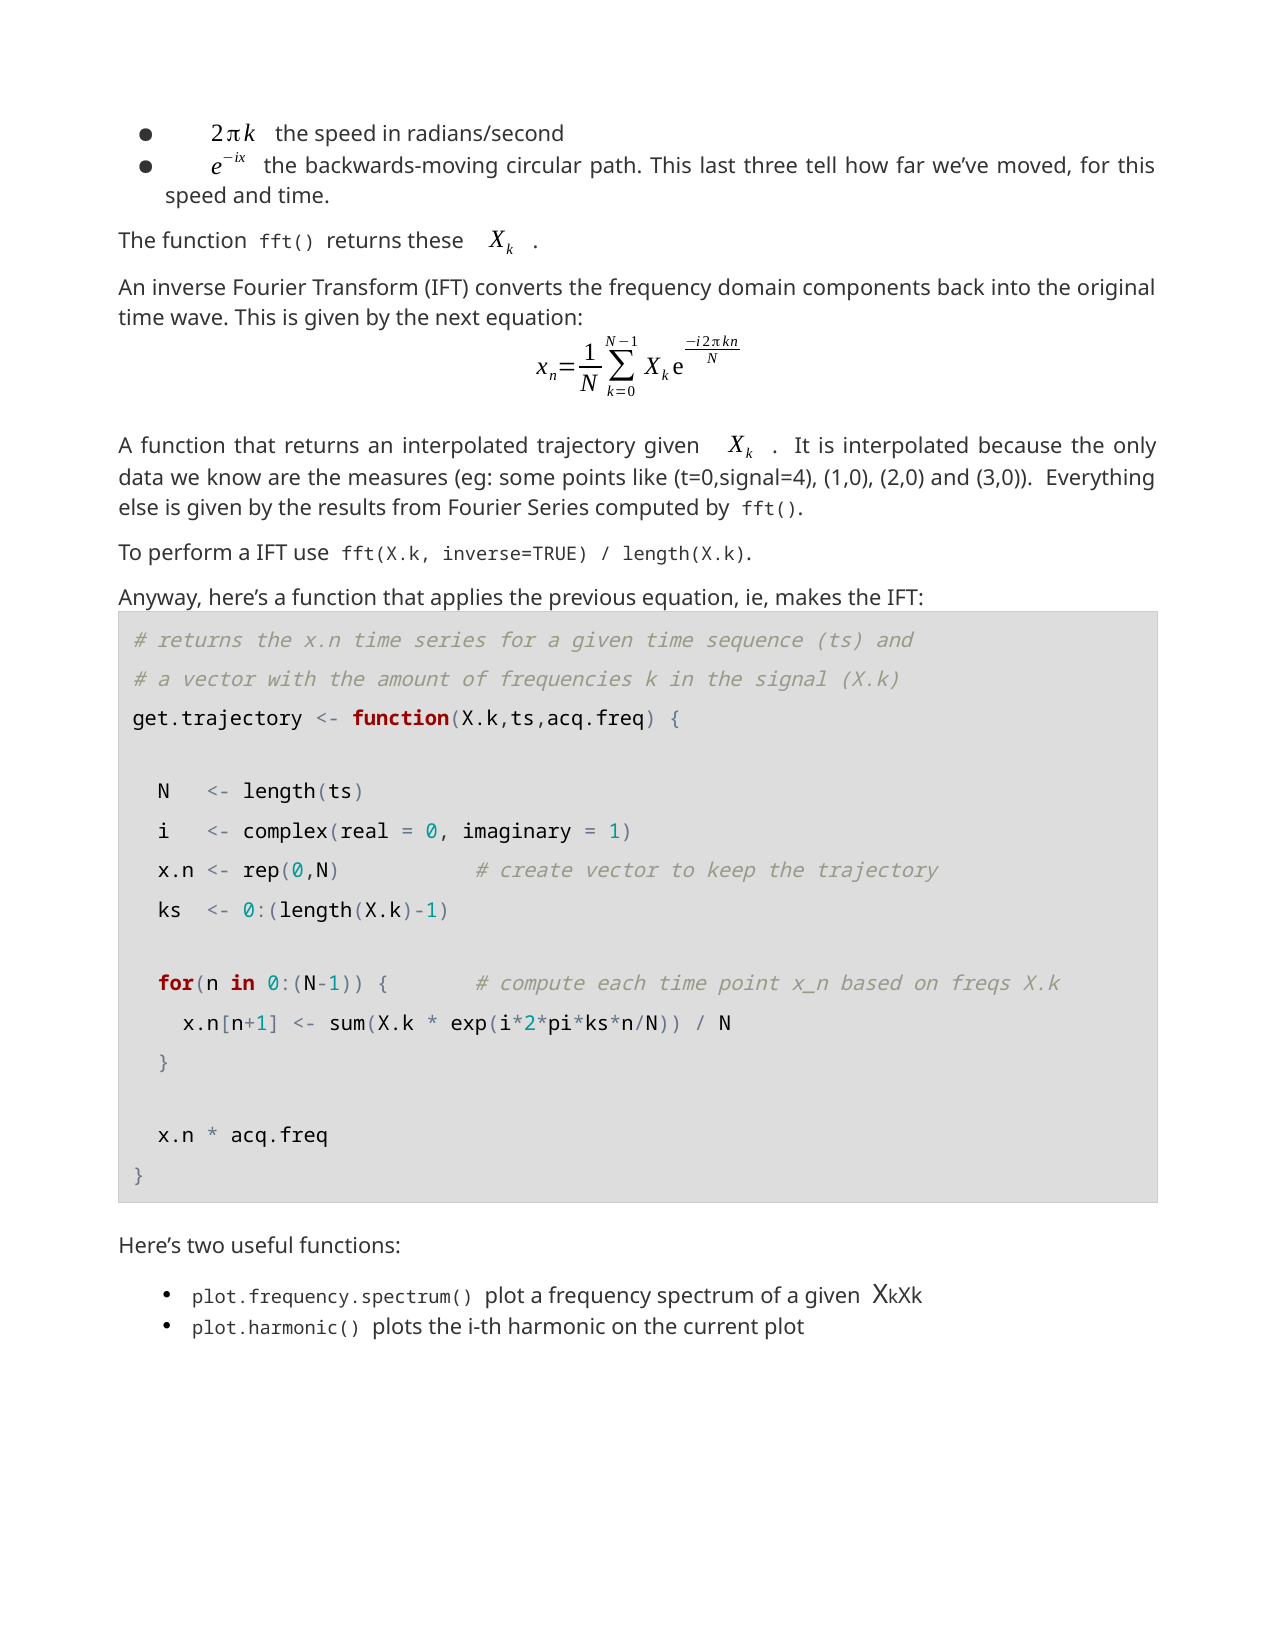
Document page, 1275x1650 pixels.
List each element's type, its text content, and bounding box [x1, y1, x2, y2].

list plot.frequency.spectrum() plot a frequency spectrum of a given XkXk [162, 1275, 1157, 1311]
list plot.harmonic() plots the i-th harmonic on the current plot [162, 1311, 1157, 1341]
text To perform a IFT use fft(X.k, inverse=TRUE) / length(X.k). [118, 537, 1157, 566]
text The function fft() returns these . [118, 225, 1157, 257]
text Anyway, here’s a function that applies the previous equation, ie, makes the IFT: [118, 581, 1157, 611]
list the backwards-moving circular path. This last three tell how far we’ve moved, for this speed and time. [137, 148, 1157, 210]
text Here’s two useful functions: [118, 1229, 1157, 1259]
list the speed in radians/second [137, 118, 1157, 148]
text A function that returns an interpolated trajectory given . It is interpolated because the only data we know are the measures (eg: some points like (t=0,signal=4), (1,0), (2,0) and (3,0)). Everything else is given by the results from Fourier Series computed by fft(). [118, 429, 1157, 522]
text An inverse Fourier Transform (IFT) converts the frequency domain components back into the original time wave. This is given by the next equation: [118, 272, 1157, 332]
text # returns the x.n time series for a given time sequence (ts) and # a vector with the amount of frequencies k in the signal (X.k) get.trajectory <- function(X.k,ts,acq.freq) { N <- length(ts) i <- complex(real = 0, imaginary = 1) x.n <- rep(0,N) # create vector to keep the trajectory ks <- 0:(length(X.k)-1) for(n in 0:(N-1)) { # compute each time point x_n based on freqs X.k x.n[n+1] <- sum(X.k * exp(i*2*pi*ks*n/N)) / N } x.n * acq.freq } [119, 612, 1157, 1202]
